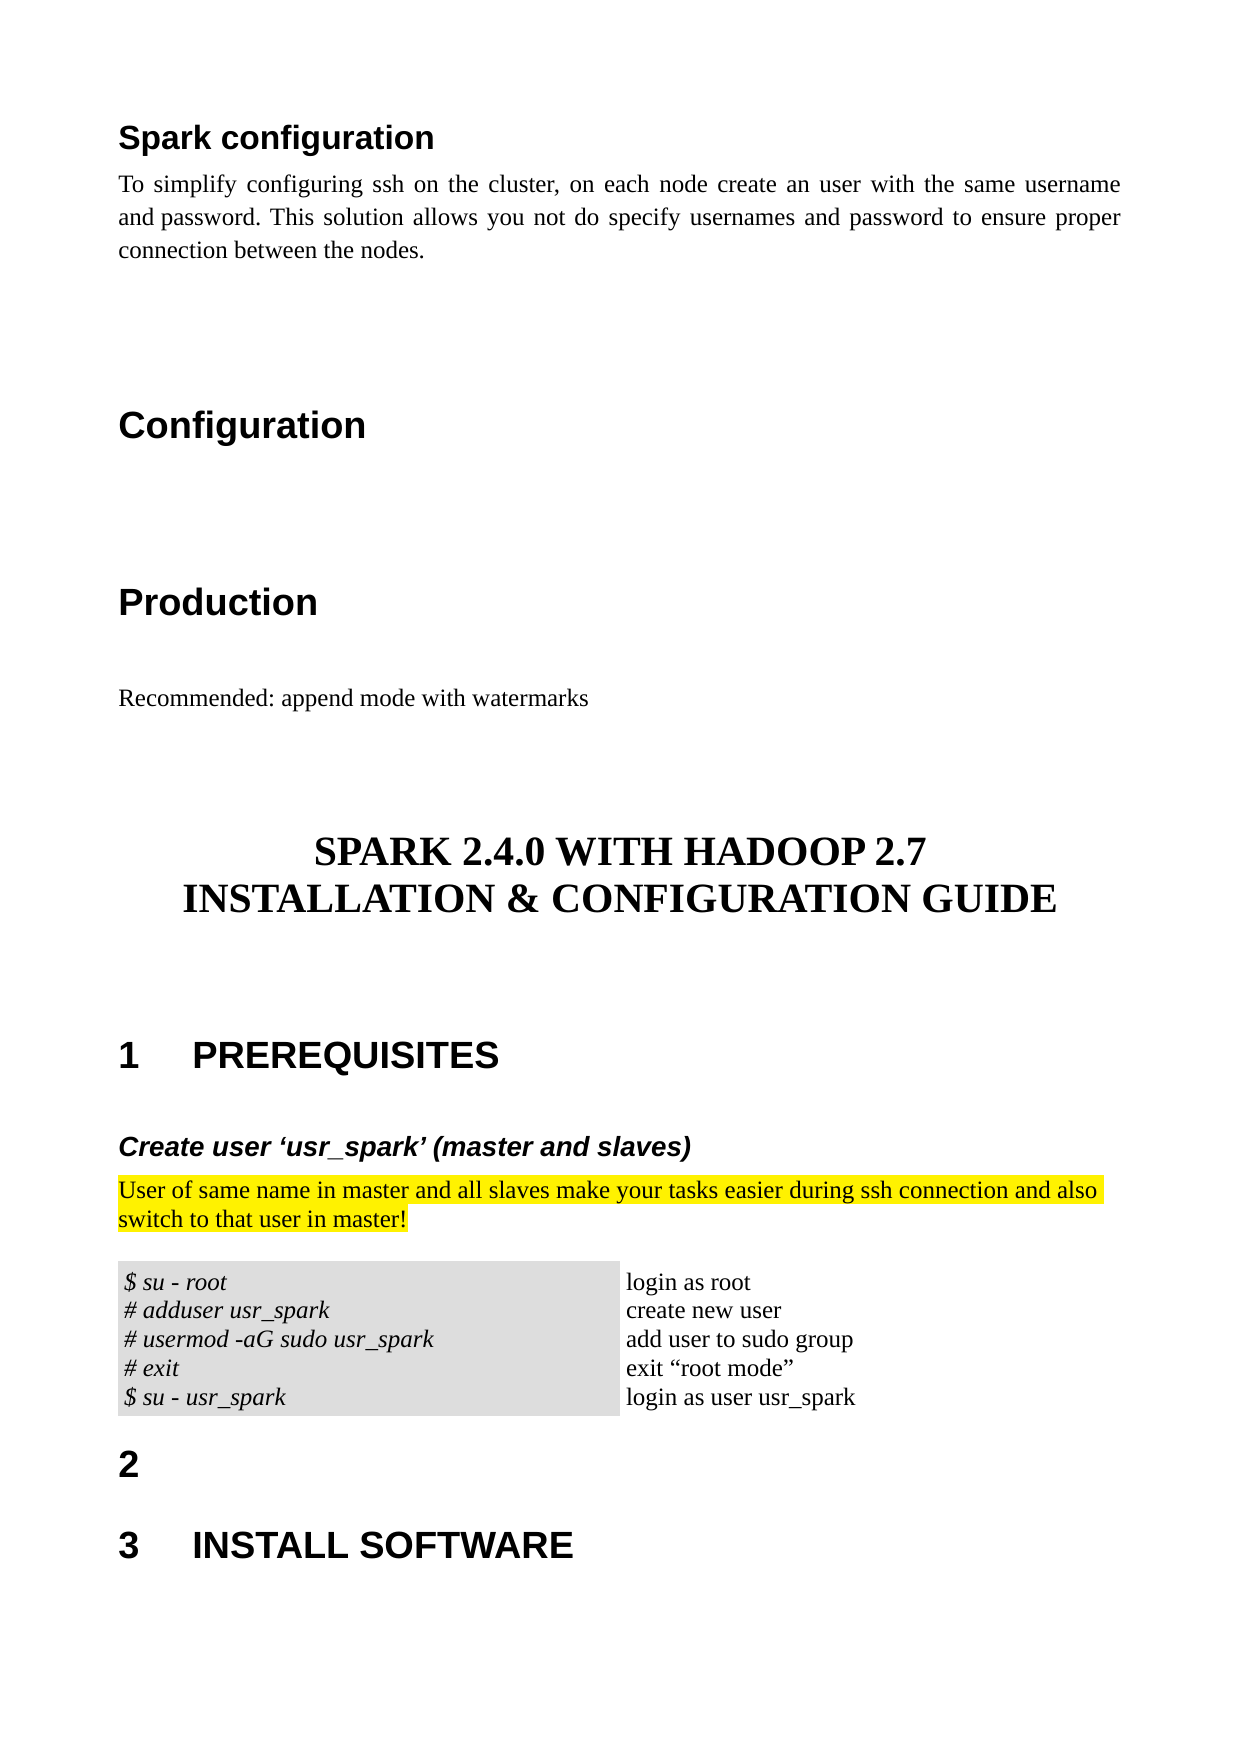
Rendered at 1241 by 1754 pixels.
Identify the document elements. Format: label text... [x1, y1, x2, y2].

subtitle Spark configuration [118, 118, 1122, 157]
subtitle Configuration [118, 403, 1122, 447]
subtitle Production [118, 579, 1122, 623]
text INSTALLATION & CONFIGURATION GUIDE [118, 874, 1122, 922]
text Recommended: append mode with watermarks [118, 683, 1122, 712]
text SPARK 2.4.0 WITH HADOOP 2.7 [118, 826, 1122, 874]
table_header $ su - root # adduser usr_spark # usermod -aG sudo usr_spark # exit $ su - usr_spark [118, 1261, 620, 1416]
subtitle INSTALL SOFTWARE [118, 1522, 1122, 1566]
subtitle PREREQUISITES [118, 1033, 1122, 1077]
table_header login as root create new user add user to sudo group exit “root mode” login as user usr_spark [620, 1261, 1122, 1416]
text To simplify configuring ssh on the cluster, on each node create an user with the same username and password. This solution allows you not do specify usernames and password to ensure proper connection between the nodes. [118, 169, 1122, 264]
subtitle Create user ‘usr_spark’ (master and slaves) [118, 1131, 1122, 1162]
text User of same name in master and all slaves make your tasks easier during ssh connection and also switch to that user in master! [118, 1175, 1122, 1232]
